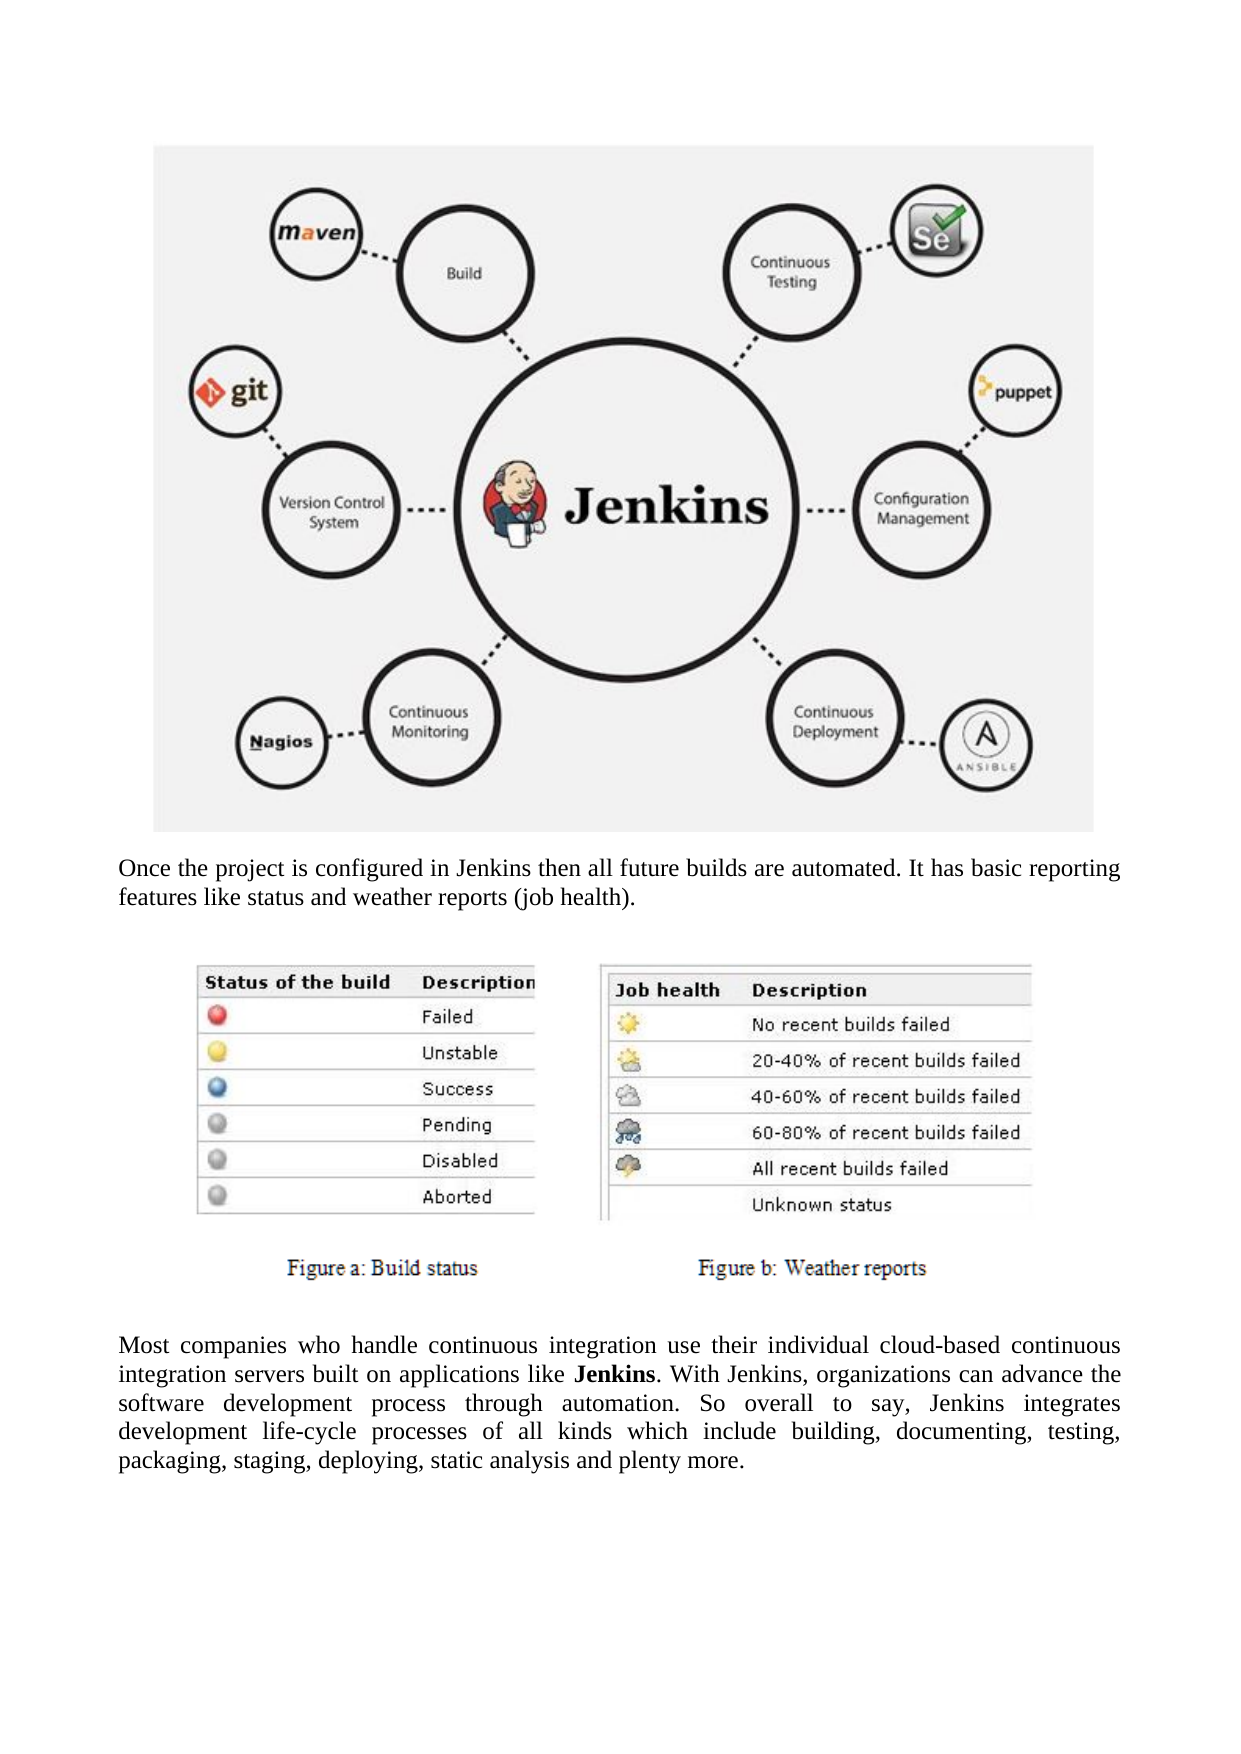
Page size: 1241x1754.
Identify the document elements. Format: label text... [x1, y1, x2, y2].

picture [144, 931, 1096, 1310]
picture [152, 141, 1094, 832]
text Once the project is configured in Jenkins then all future builds are automated. It has basic reporting features like status and weather reports (job health). [118, 853, 1122, 910]
text Most companies who handle continuous integration use their individual cloud-based continuous integration servers built on applications like Jenkins. With Jenkins, organizations can advance the software development process through automation. So overall to say, Jenkins integrates development life-cycle processes of all kinds which include building, documenting, testing, packaging, staging, deploying, static analysis and plenty more. [118, 1330, 1122, 1474]
